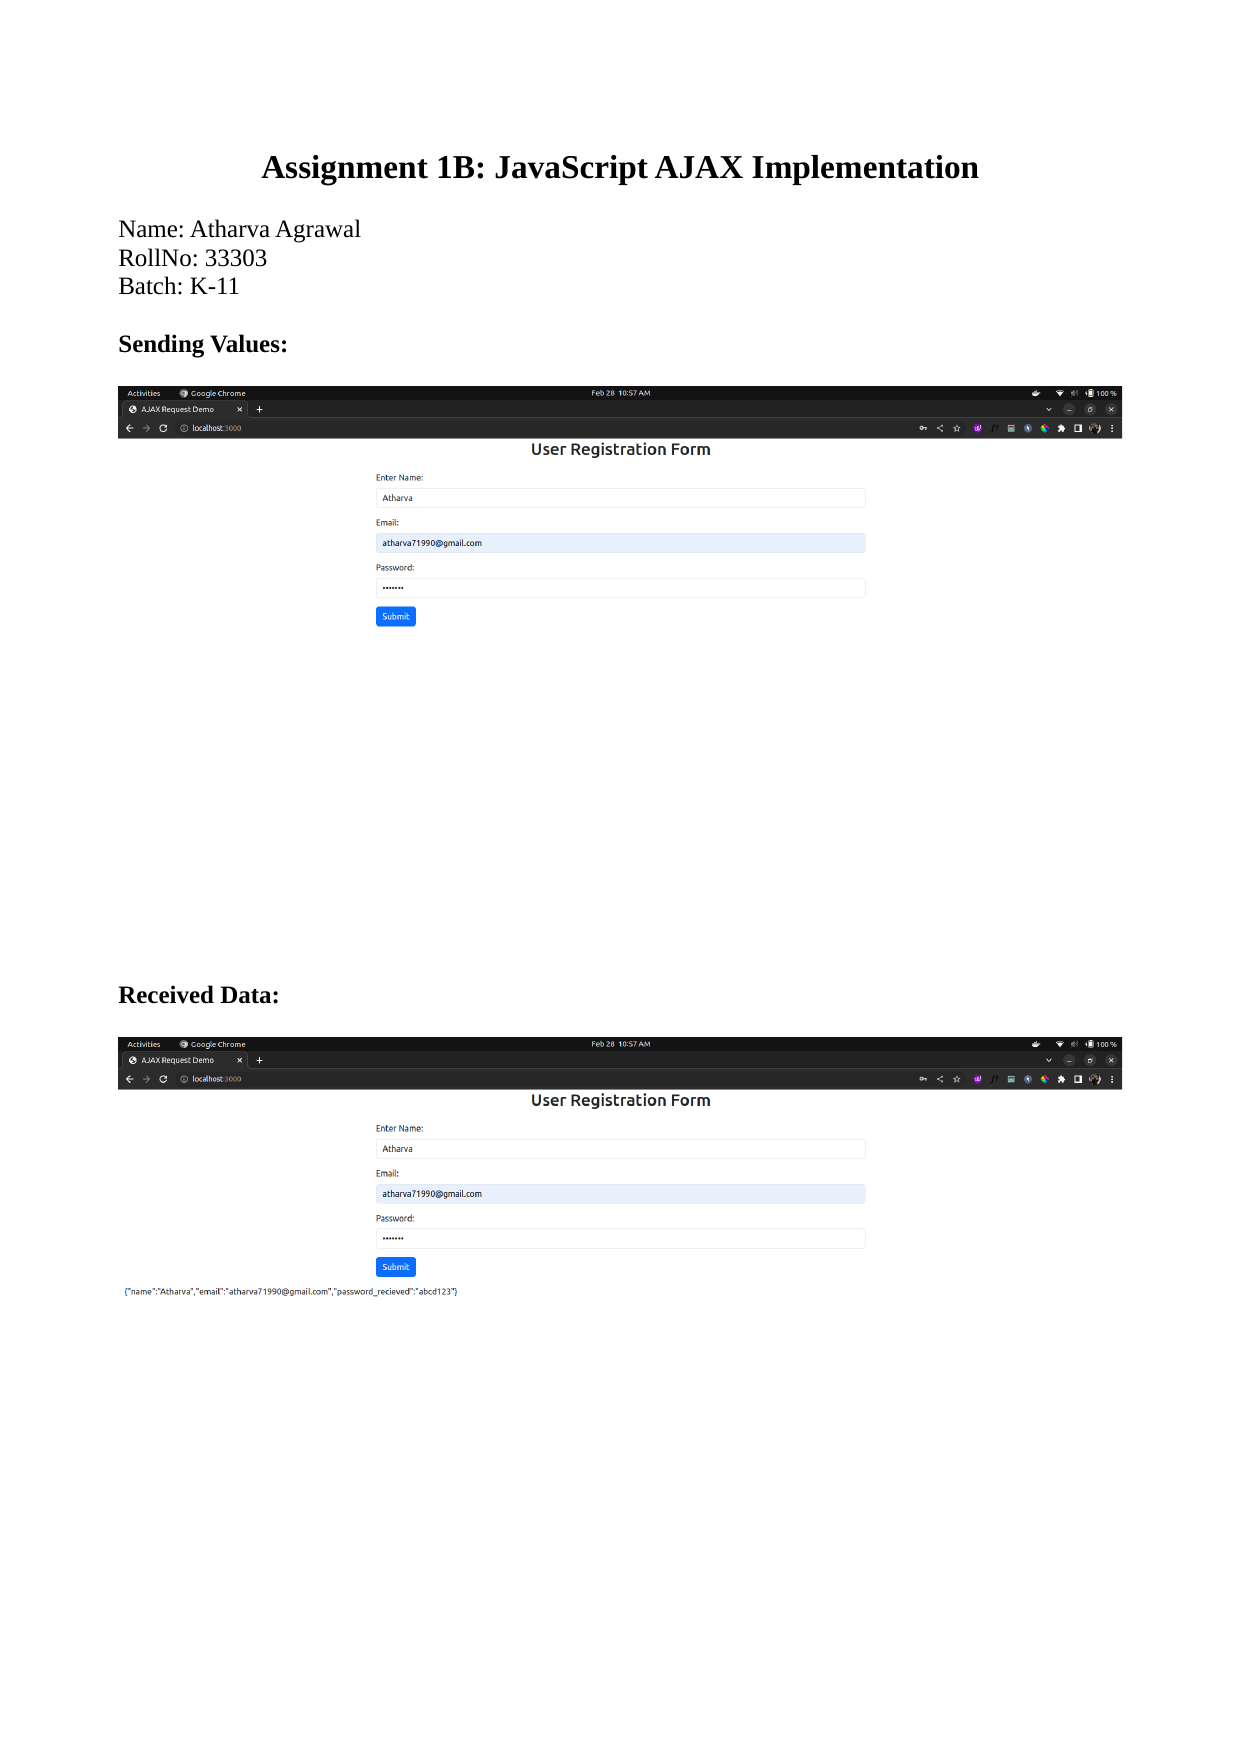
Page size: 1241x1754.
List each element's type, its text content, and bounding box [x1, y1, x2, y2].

text Batch: K-11 [118, 271, 1122, 300]
picture [118, 386, 1123, 952]
picture [118, 1037, 1123, 1602]
text Name: Atharva Agrawal [118, 214, 1122, 243]
text Assignment 1B: JavaScript AJAX Implementation [118, 147, 1122, 185]
text Received Data: [118, 980, 1122, 1009]
text RollNo: 33303 [118, 243, 1122, 271]
text Sending Values: [118, 329, 1122, 358]
